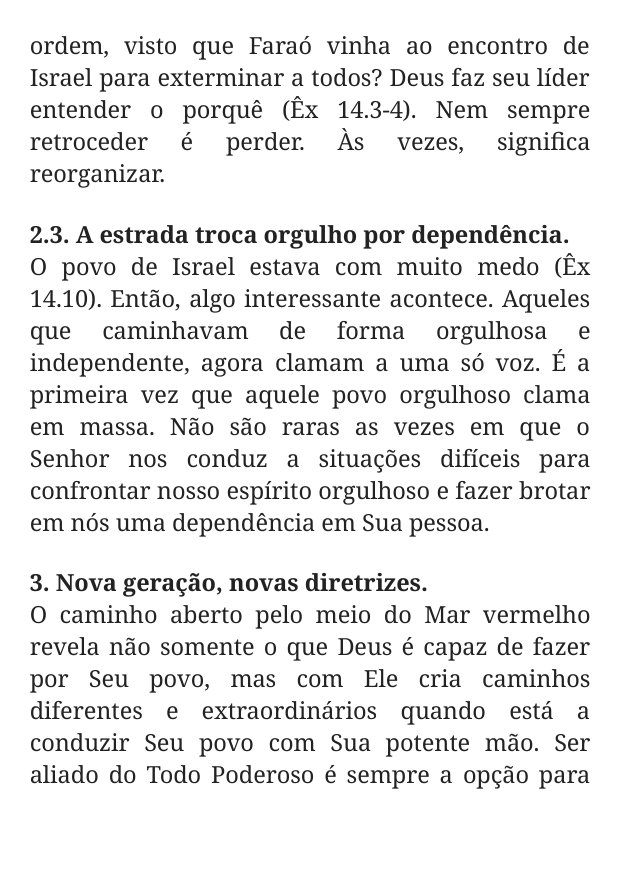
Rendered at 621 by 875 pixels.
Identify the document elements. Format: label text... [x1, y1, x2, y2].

text 3. Nova geração, novas diretrizes. [29, 567, 591, 599]
text O povo de Israel estava com muito medo (Êx 14.10). Então, algo interessante acontece. Aqueles que caminhavam de forma orgulhosa e independente, agora clamam a uma só voz. É a primeira vez que aquele povo orgulhoso clama em massa. Não são raras as vezes em que o Senhor nos conduz a situações difíceis para confrontar nosso espírito orgulhoso e fazer brotar em nós uma dependência em Sua pessoa. [29, 250, 591, 538]
text 2.3. A estrada troca orgulho por dependência. [29, 218, 591, 250]
text ordem, visto que Faraó vinha ao encontro de Israel para exterminar a todos? Deus faz seu líder entender o porquê (Êx 14.3-4). Nem sempre retroceder é perder. Às vezes, significa reorganizar. [29, 29, 591, 189]
text O caminho aberto pelo meio do Mar vermelho revela não somente o que Deus é capaz de fazer por Seu povo, mas com Ele cria caminhos diferentes e extraordinários quando está a conduzir Seu povo com Sua potente mão. Ser aliado do Todo Poderoso é sempre a opção para [29, 599, 591, 791]
